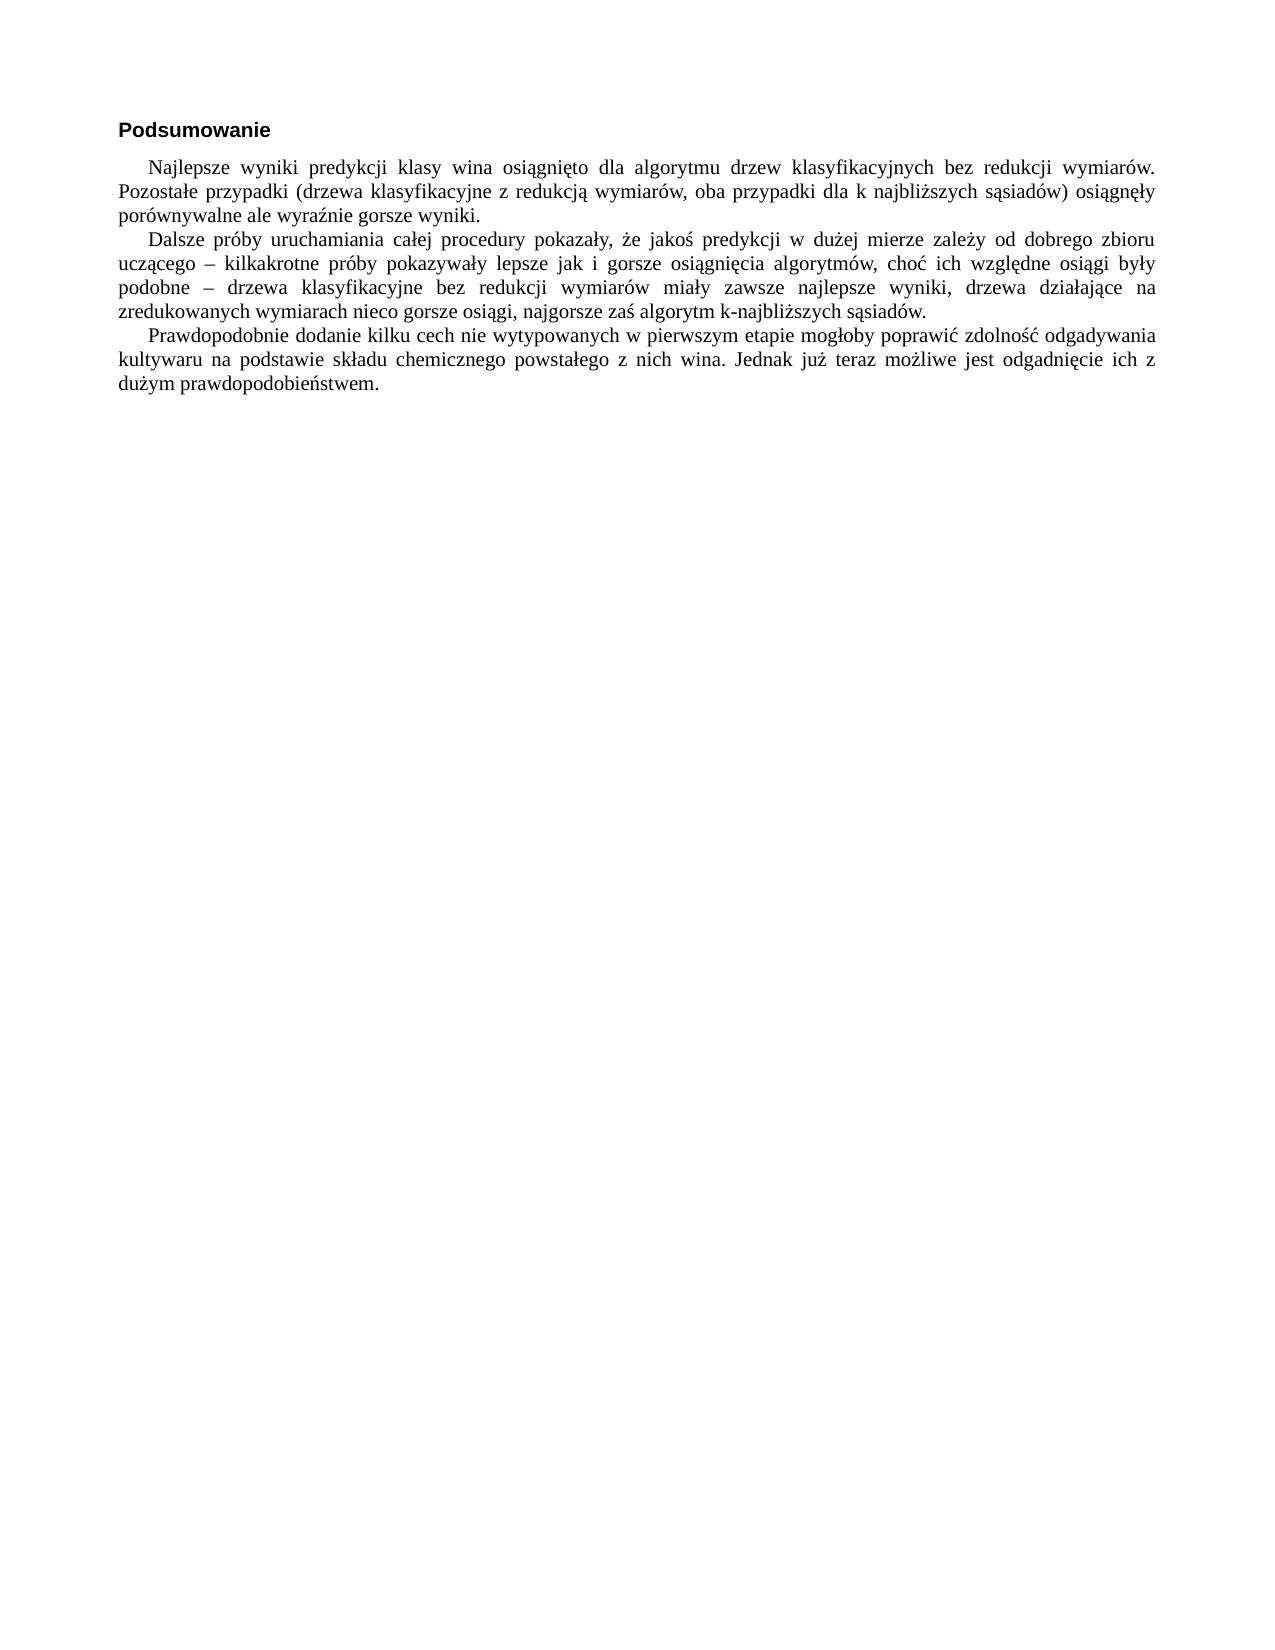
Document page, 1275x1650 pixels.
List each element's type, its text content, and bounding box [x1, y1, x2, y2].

text Dalsze próby uruchamiania całej procedury pokazały, że jakoś predykcji w dużej mierze zależy od dobrego zbioru uczącego – kilkakrotne próby pokazywały lepsze jak i gorsze osiągnięcia algorytmów, choć ich względne osiągi były podobne – drzewa klasyfikacyjne bez redukcji wymiarów miały zawsze najlepsze wyniki, drzewa działające na zredukowanych wymiarach nieco gorsze osiągi, najgorsze zaś algorytm k-najbliższych sąsiadów. [118, 227, 1157, 323]
text Najlepsze wyniki predykcji klasy wina osiągnięto dla algorytmu drzew klasyfikacyjnych bez redukcji wymiarów. Pozostałe przypadki (drzewa klasyfikacyjne z redukcją wymiarów, oba przypadki dla k najbliższych sąsiadów) osiągnęły porównywalne ale wyraźnie gorsze wyniki. [118, 154, 1157, 227]
text Prawdopodobnie dodanie kilku cech nie wytypowanych w pierwszym etapie mogłoby poprawić zdolność odgadywania kultywaru na podstawie składu chemicznego powstałego z nich wina. Jednak już teraz możliwe jest odgadnięcie ich z dużym prawdopodobieństwem. [118, 323, 1157, 395]
subtitle Podsumowanie [118, 118, 1157, 142]
